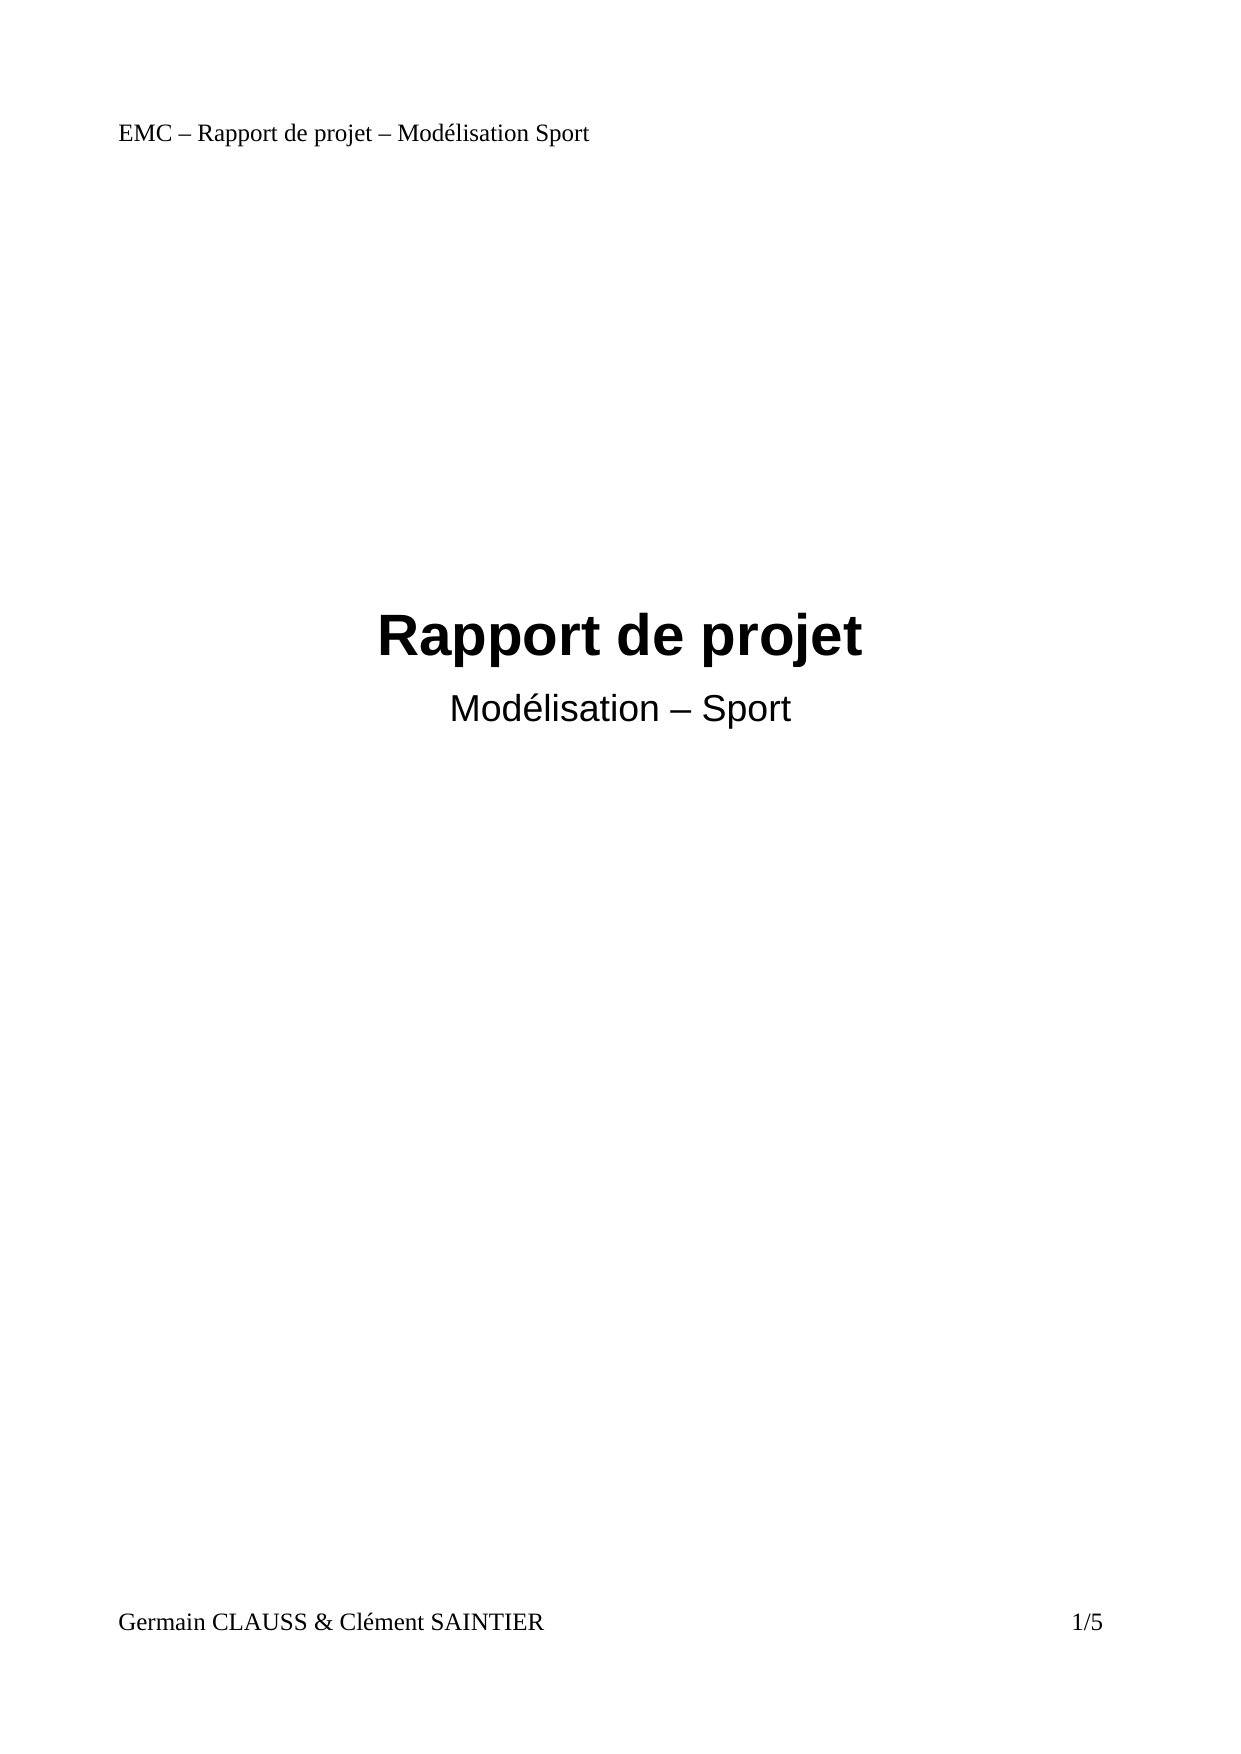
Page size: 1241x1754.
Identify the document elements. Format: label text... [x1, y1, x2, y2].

subtitle Modélisation – Sport [118, 686, 1122, 729]
title Rapport de projet [118, 600, 1122, 667]
